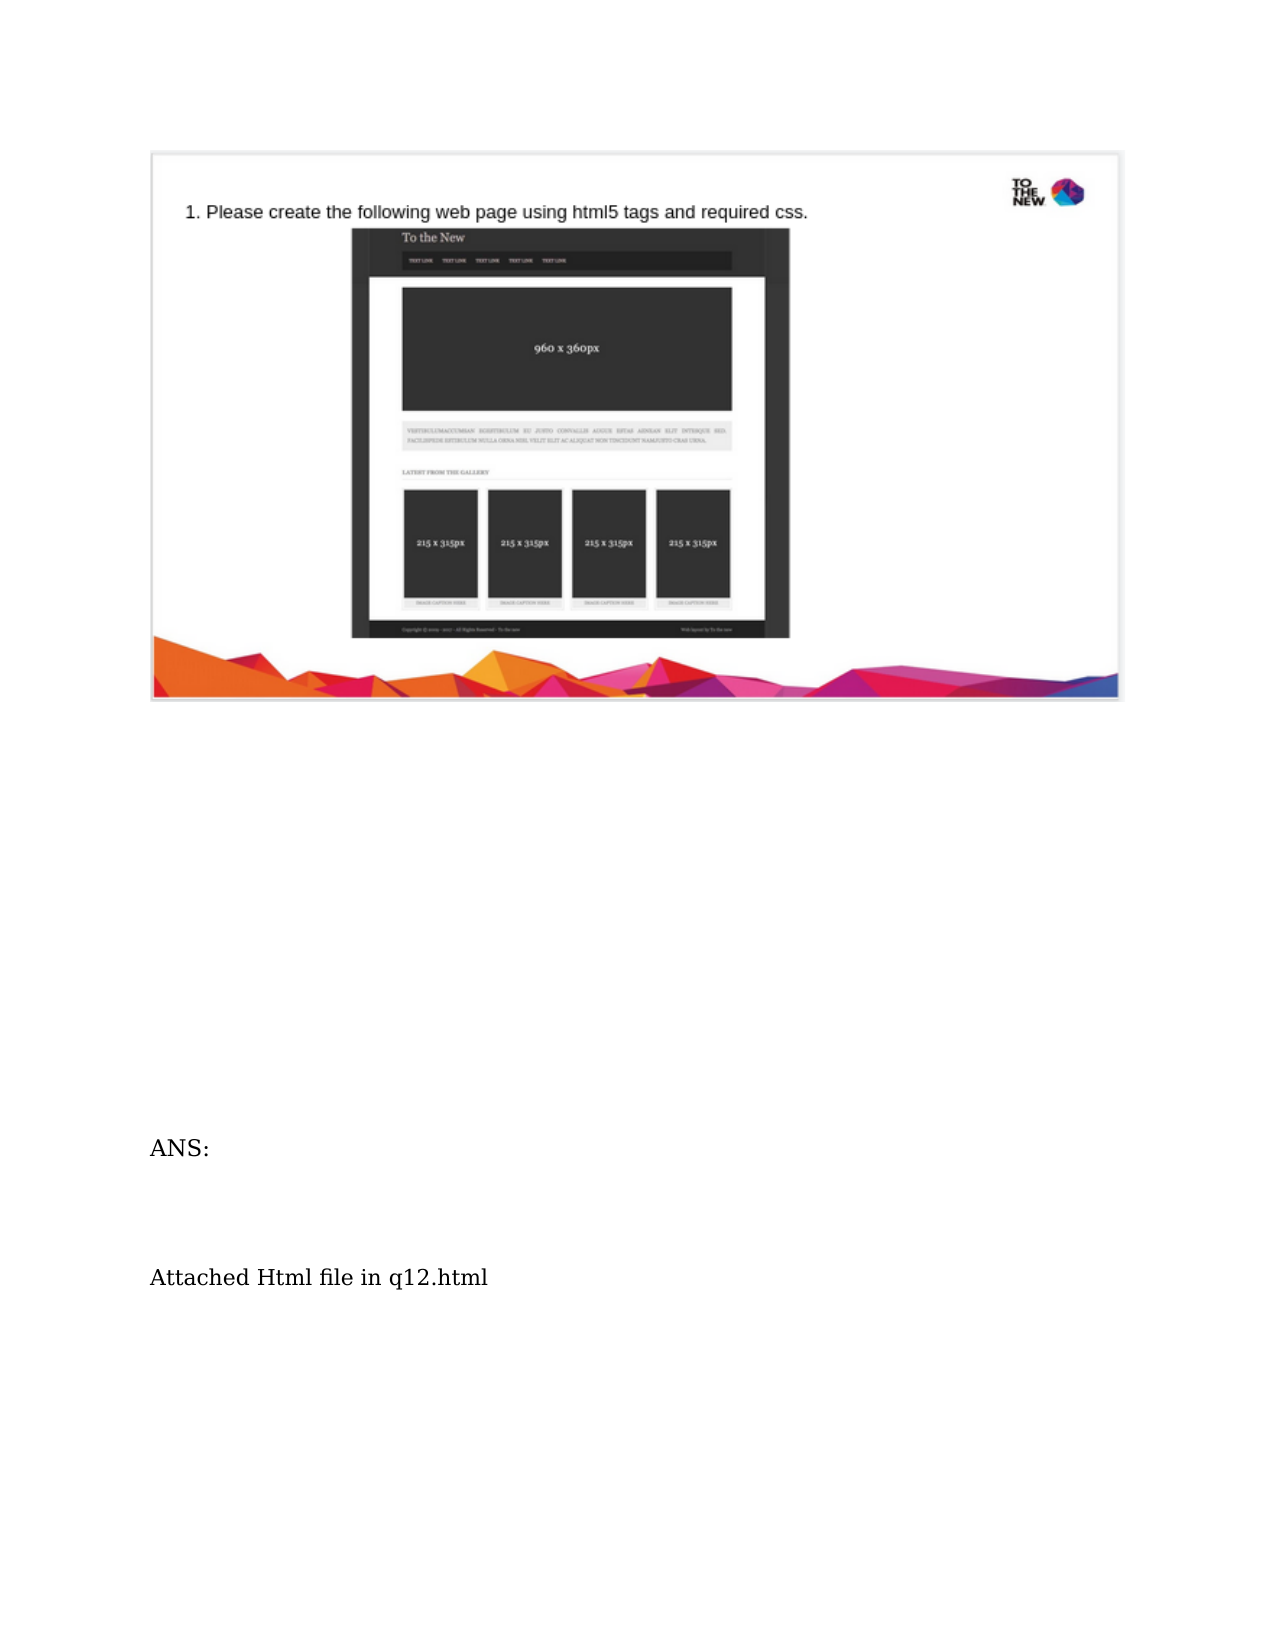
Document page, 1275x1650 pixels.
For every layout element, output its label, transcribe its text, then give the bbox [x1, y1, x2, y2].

picture [150, 150, 1125, 702]
text Attached Html file in q12.html [150, 1265, 1125, 1291]
text ANS: [150, 1135, 1125, 1162]
